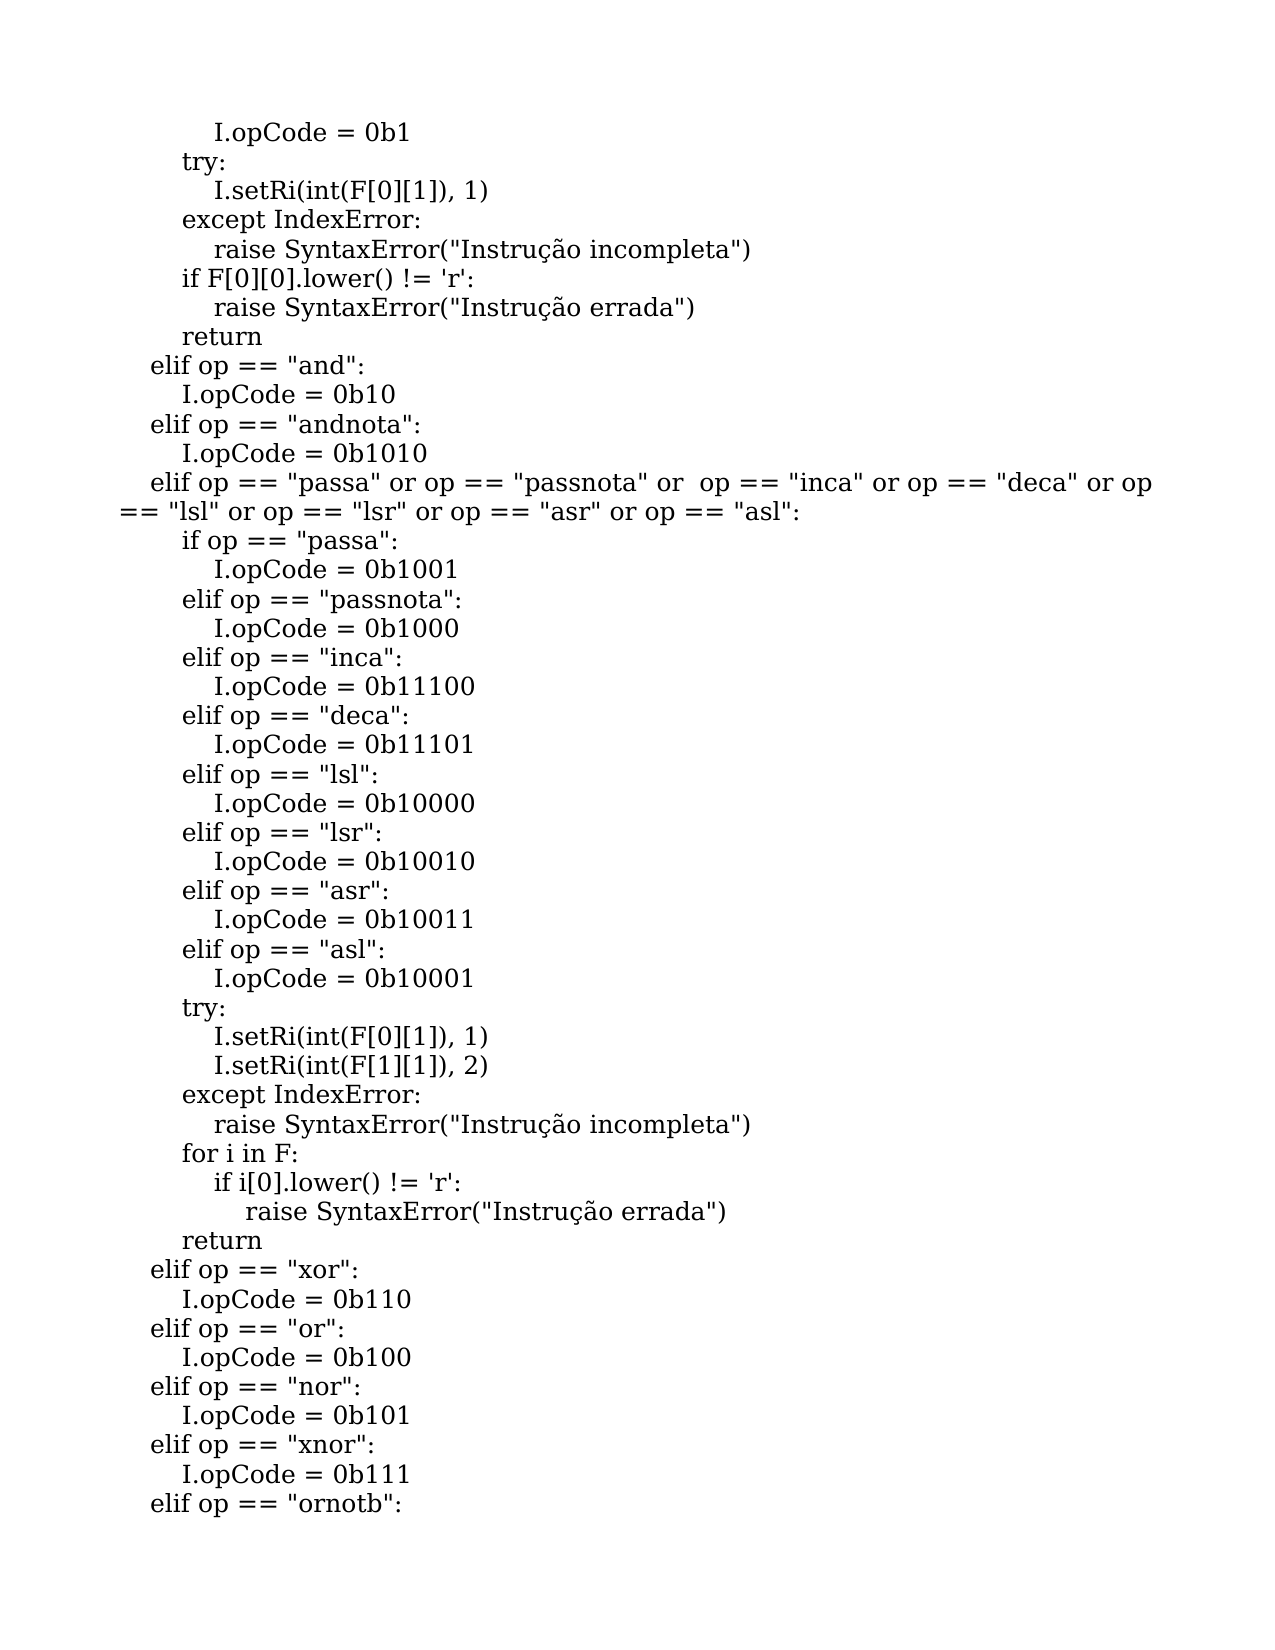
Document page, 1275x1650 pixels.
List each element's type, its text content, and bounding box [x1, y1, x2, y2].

text I.opCode = 0b10010 [118, 847, 1157, 876]
text elif op == "passa" or op == "passnota" or op == "inca" or op == "deca" or op == "lsl" or op == "lsr" or op == "asr" or op == "asl": [118, 468, 1157, 526]
text return [118, 322, 1157, 351]
text I.opCode = 0b10000 [118, 789, 1157, 818]
text elif op == "or": [118, 1314, 1157, 1343]
text I.opCode = 0b11100 [118, 672, 1157, 701]
text elif op == "andnota": [118, 410, 1157, 439]
text I.opCode = 0b1 [118, 118, 1157, 147]
text try: [118, 147, 1157, 176]
text return [118, 1226, 1157, 1256]
text elif op == "inca": [118, 643, 1157, 672]
text I.opCode = 0b1010 [118, 439, 1157, 468]
text if i[0].lower() != 'r': [118, 1168, 1157, 1197]
text for i in F: [118, 1139, 1157, 1168]
text I.opCode = 0b10001 [118, 964, 1157, 993]
text if op == "passa": [118, 526, 1157, 556]
text except IndexError: [118, 1081, 1157, 1110]
text I.opCode = 0b11101 [118, 731, 1157, 760]
text raise SyntaxError("Instrução errada") [118, 1197, 1157, 1226]
text elif op == "asr": [118, 876, 1157, 906]
text raise SyntaxError("Instrução incompleta") [118, 1110, 1157, 1139]
text I.setRi(int(F[0][1]), 1) [118, 176, 1157, 206]
text elif op == "xnor": [118, 1431, 1157, 1460]
text I.opCode = 0b111 [118, 1460, 1157, 1489]
text elif op == "ornotb": [118, 1489, 1157, 1518]
text I.setRi(int(F[1][1]), 2) [118, 1051, 1157, 1081]
text elif op == "lsr": [118, 818, 1157, 847]
text elif op == "and": [118, 351, 1157, 381]
text I.opCode = 0b10 [118, 381, 1157, 410]
text elif op == "deca": [118, 701, 1157, 731]
text except IndexError: [118, 206, 1157, 235]
text I.opCode = 0b1001 [118, 556, 1157, 585]
text elif op == "nor": [118, 1372, 1157, 1401]
text elif op == "lsl": [118, 760, 1157, 789]
text I.opCode = 0b100 [118, 1343, 1157, 1372]
text I.opCode = 0b10011 [118, 906, 1157, 935]
text I.opCode = 0b101 [118, 1401, 1157, 1431]
text I.opCode = 0b110 [118, 1285, 1157, 1314]
text elif op == "asl": [118, 935, 1157, 964]
text elif op == "xor": [118, 1256, 1157, 1285]
text raise SyntaxError("Instrução incompleta") [118, 235, 1157, 264]
text if F[0][0].lower() != 'r': [118, 264, 1157, 293]
text I.opCode = 0b1000 [118, 614, 1157, 643]
text try: [118, 993, 1157, 1022]
text elif op == "passnota": [118, 585, 1157, 614]
text I.setRi(int(F[0][1]), 1) [118, 1022, 1157, 1051]
text raise SyntaxError("Instrução errada") [118, 293, 1157, 322]
